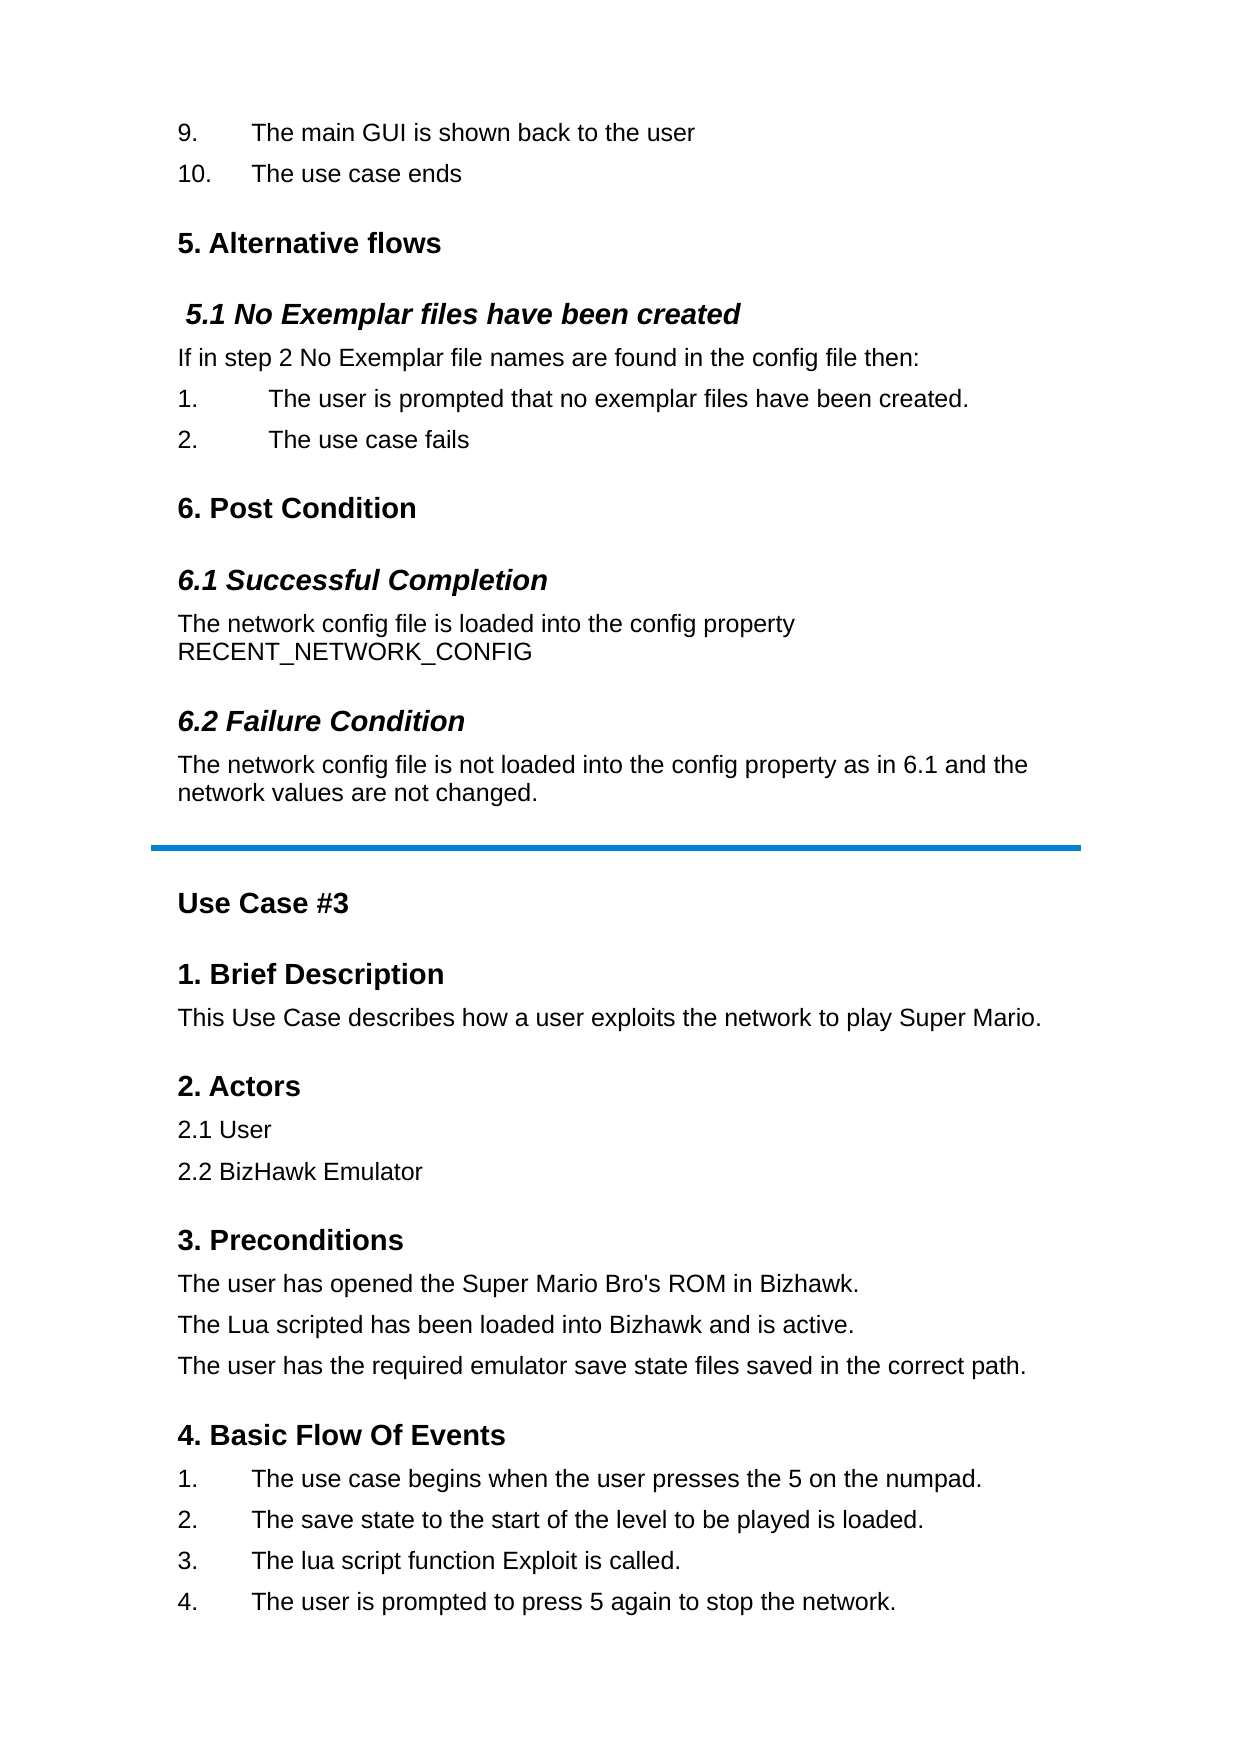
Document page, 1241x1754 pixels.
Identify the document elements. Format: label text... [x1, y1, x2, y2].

text If in step 2 No Exemplar file names are found in the config file then: [177, 343, 1063, 371]
text 2.2 BizHawk Emulator [177, 1156, 1063, 1185]
text 2.1 User [177, 1115, 1063, 1144]
list The use case begins when the user presses the 5 on the numpad. [177, 1463, 1063, 1492]
text This Use Case describes how a user exploits the network to play Super Mario. [177, 1003, 1063, 1032]
text The user has the required emulator save state files saved in the correct path. [177, 1351, 1063, 1380]
subtitle 6.1 Successful Completion [177, 562, 1063, 596]
list The use case fails [177, 425, 1063, 454]
text The network config file is loaded into the config property RECENT_NETWORK_CONFIG [177, 608, 1063, 666]
subtitle 4. Basic Flow Of Events [177, 1417, 1063, 1451]
subtitle 6.2 Failure Condition [177, 703, 1063, 737]
subtitle 3. Preconditions [177, 1223, 1063, 1256]
list The main GUI is shown back to the user [177, 118, 1063, 147]
subtitle 5.1 No Exemplar files have been created [177, 297, 1063, 330]
subtitle 5. Alternative flows [177, 226, 1063, 259]
list The user is prompted to press 5 again to stop the network. [177, 1587, 1063, 1616]
text The network config file is not loaded into the config property as in 6.1 and the network values are not changed. [177, 749, 1063, 807]
text The user has opened the Super Mario Bro's ROM in Bizhawk. [177, 1269, 1063, 1297]
list The user is prompted that no exemplar files have been created. [177, 384, 1063, 413]
subtitle 2. Actors [177, 1069, 1063, 1103]
list The save state to the start of the level to be played is loaded. [177, 1505, 1063, 1533]
subtitle 6. Post Condition [177, 491, 1063, 525]
subtitle Use Case #3 [177, 886, 1063, 919]
list The lua script function Exploit is called. [177, 1546, 1063, 1575]
list The use case ends [177, 159, 1063, 188]
text The Lua scripted has been loaded into Bizhawk and is active. [177, 1310, 1063, 1339]
subtitle 1. Brief Description [177, 957, 1063, 990]
